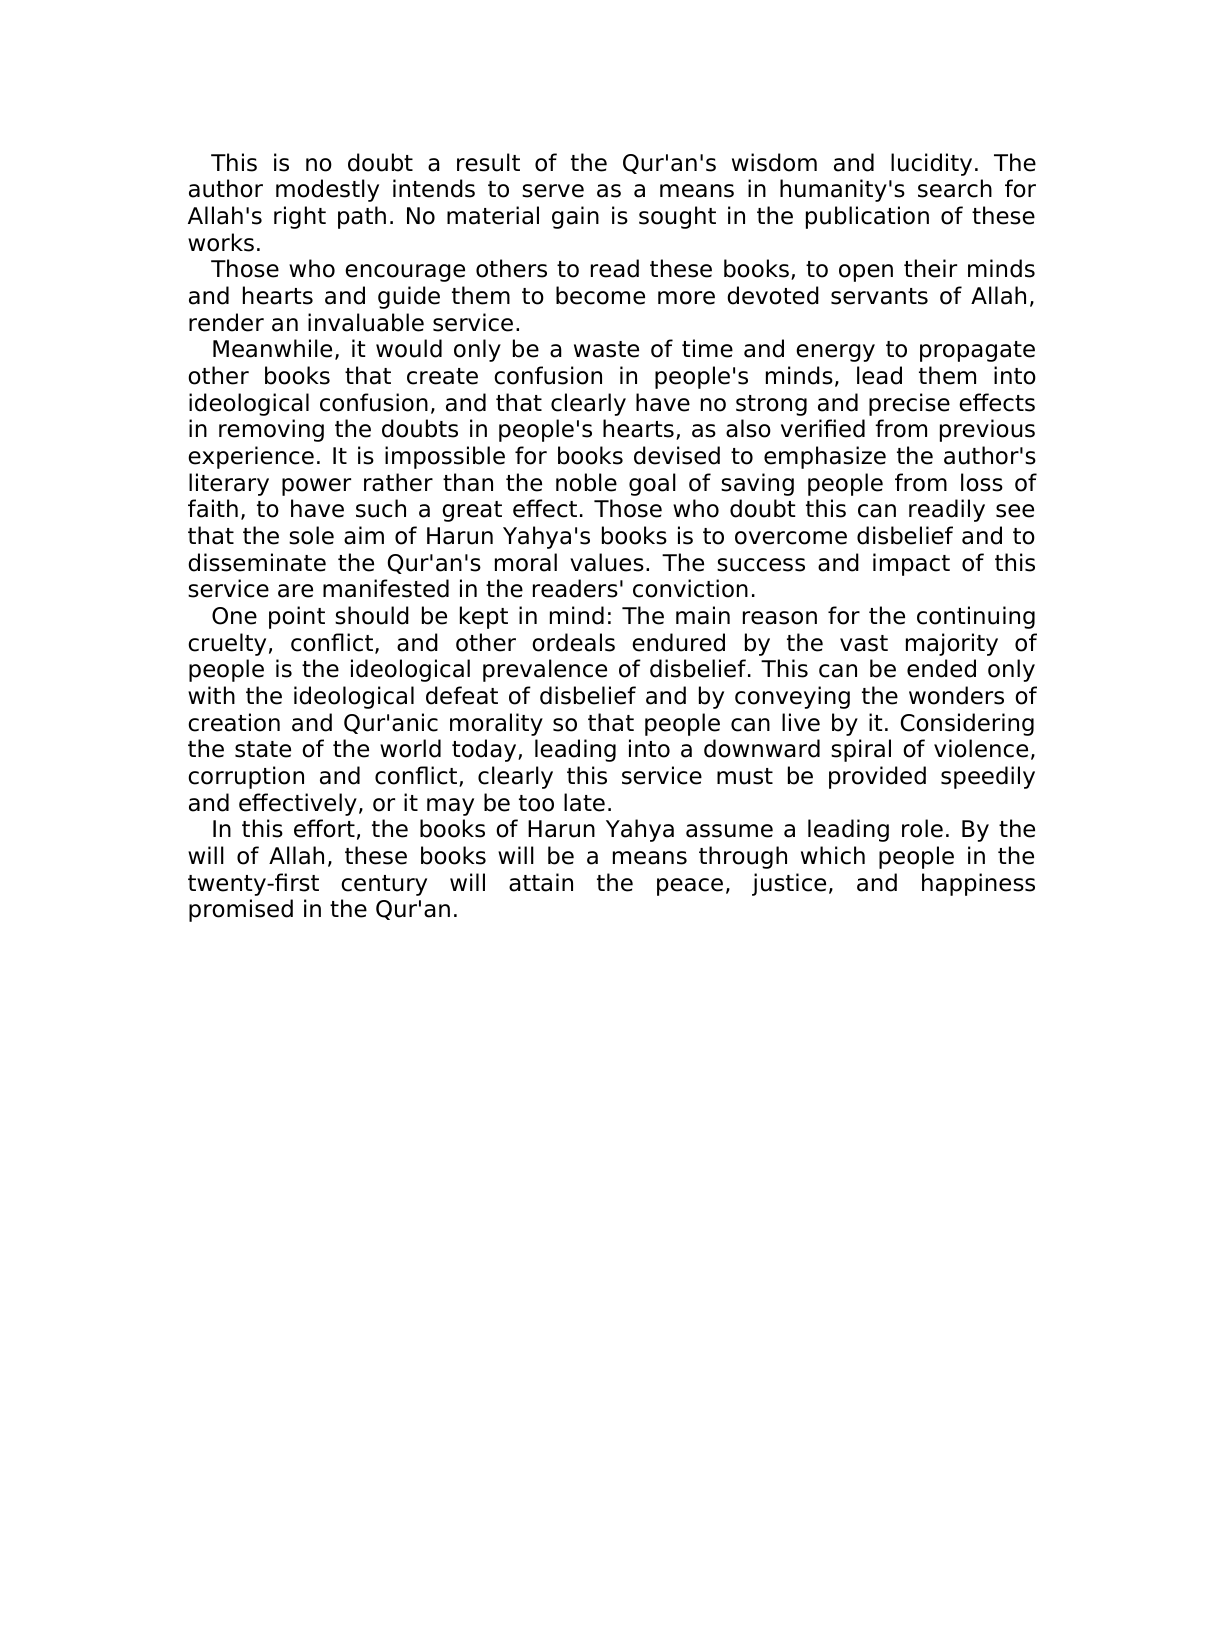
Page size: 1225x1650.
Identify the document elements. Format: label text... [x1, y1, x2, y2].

text Meanwhile, it would only be a waste of time and energy to propagate other books that create confusion in people's minds, lead them into ideological confusion, and that clearly have no strong and precise effects in removing the doubts in people's hearts, as also verified from previous experience. It is impossible for books devised to emphasize the author's literary power rather than the noble goal of saving people from loss of faith, to have such a great effect. Those who doubt this can readily see that the sole aim of Harun Yahya's books is to overcome disbelief and to disseminate the Qur'an's moral values. The success and impact of this service are manifested in the readers' conviction. [187, 337, 1037, 603]
text In this effort, the books of Harun Yahya assume a leading role. By the will of Allah, these books will be a means through which people in the twenty-first century will attain the peace, justice, and happiness promised in the Qur'an. [187, 817, 1037, 923]
text This is no doubt a result of the Qur'an's wisdom and lucidity. The author modestly intends to serve as a means in humanity's search for Allah's right path. No material gain is sought in the publication of these works. [187, 150, 1037, 257]
text Those who encourage others to read these books, to open their minds and hearts and guide them to become more devoted servants of Allah, render an invaluable service. [187, 257, 1037, 337]
text One point should be kept in mind: The main reason for the continuing cruelty, conflict, and other ordeals endured by the vast majority of people is the ideological prevalence of disbelief. This can be ended only with the ideological defeat of disbelief and by conveying the wonders of creation and Qur'anic morality so that people can live by it. Considering the state of the world today, leading into a downward spiral of violence, corruption and conflict, clearly this service must be provided speedily and effectively, or it may be too late. [187, 603, 1037, 817]
